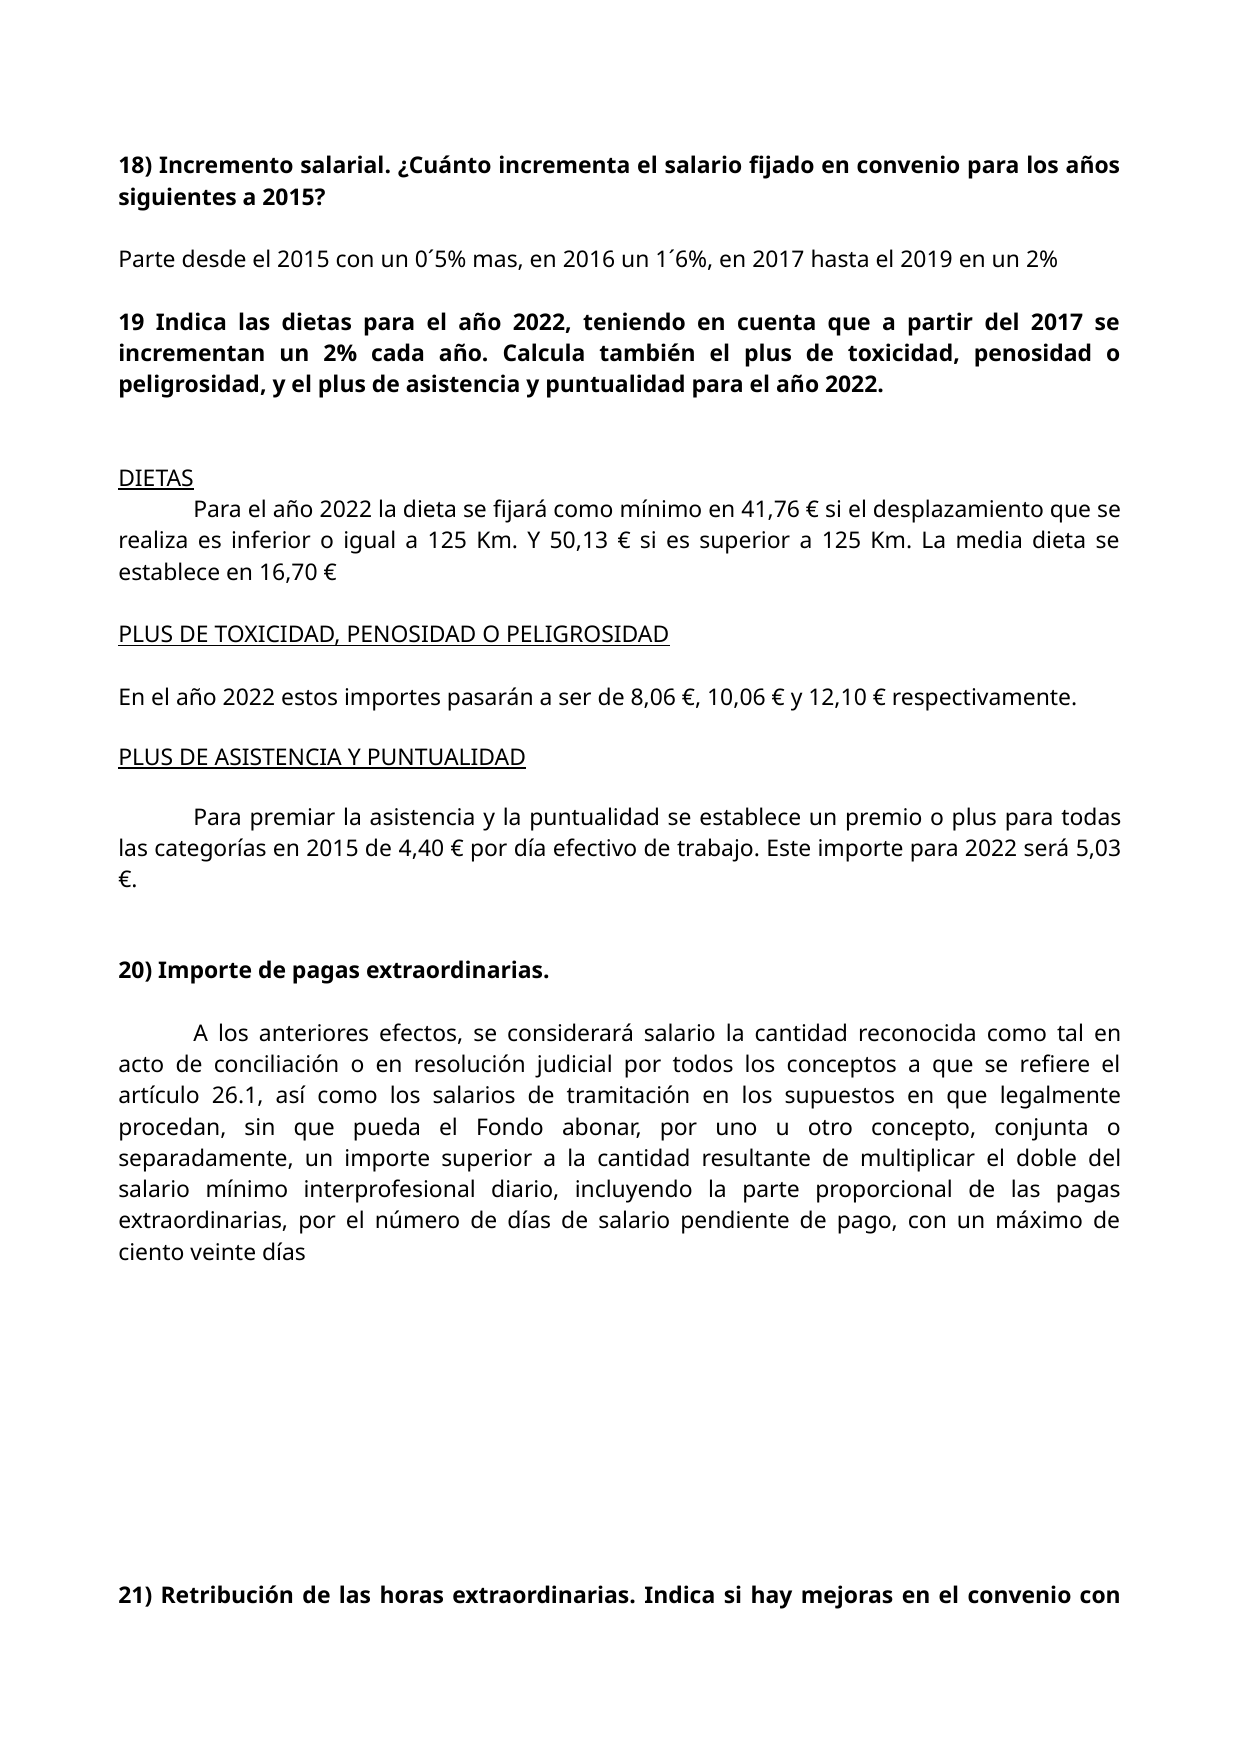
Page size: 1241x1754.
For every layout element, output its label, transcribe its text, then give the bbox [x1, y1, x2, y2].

text DIETAS [118, 462, 1122, 493]
text Parte desde el 2015 con un 0´5% mas, en 2016 un 1´6%, en 2017 hasta el 2019 en un 2% [118, 243, 1122, 274]
text 18) Incremento salarial. ¿Cuánto incrementa el salario fijado en convenio para los años siguientes a 2015? [118, 149, 1122, 212]
text Para premiar la asistencia y la puntualidad se establece un premio o plus para todas las categorías en 2015 de 4,40 € por día efectivo de trabajo. Este importe para 2022 será 5,03 €. [118, 801, 1122, 894]
text A los anteriores efectos, se considerará salario la cantidad reconocida como tal en acto de conciliación o en resolución judicial por todos los conceptos a que se refiere el artículo 26.1, así como los salarios de tramitación en los supuestos en que legalmente procedan, sin que pueda el Fondo abonar, por uno u otro concepto, conjunta o separadamente, un importe superior a la cantidad resultante de multiplicar el doble del salario mínimo interprofesional diario, incluyendo la parte proporcional de las pagas extraordinarias, por el número de días de salario pendiente de pago, con un máximo de ciento veinte días [118, 1017, 1122, 1267]
text PLUS DE ASISTENCIA Y PUNTUALIDAD [118, 741, 1122, 772]
text Para el año 2022 la dieta se fijará como mínimo en 41,76 € si el desplazamiento que se realiza es inferior o igual a 125 Km. Y 50,13 € si es superior a 125 Km. La media dieta se establece en 16,70 € [118, 493, 1122, 587]
text 20) Importe de pagas extraordinarias. [118, 954, 1122, 986]
text 19 Indica las dietas para el año 2022, teniendo en cuenta que a partir del 2017 se incrementan un 2% cada año. Calcula también el plus de toxicidad, penosidad o peligrosidad, y el plus de asistencia y puntualidad para el año 2022. [118, 306, 1122, 399]
text PLUS DE TOXICIDAD, PENOSIDAD O PELIGROSIDAD [118, 618, 1122, 649]
text 21) Retribución de las horas extraordinarias. Indica si hay mejoras en el convenio con [118, 1579, 1122, 1611]
text En el año 2022 estos importes pasarán a ser de 8,06 €, 10,06 € y 12,10 € respectivamente. [118, 681, 1122, 712]
